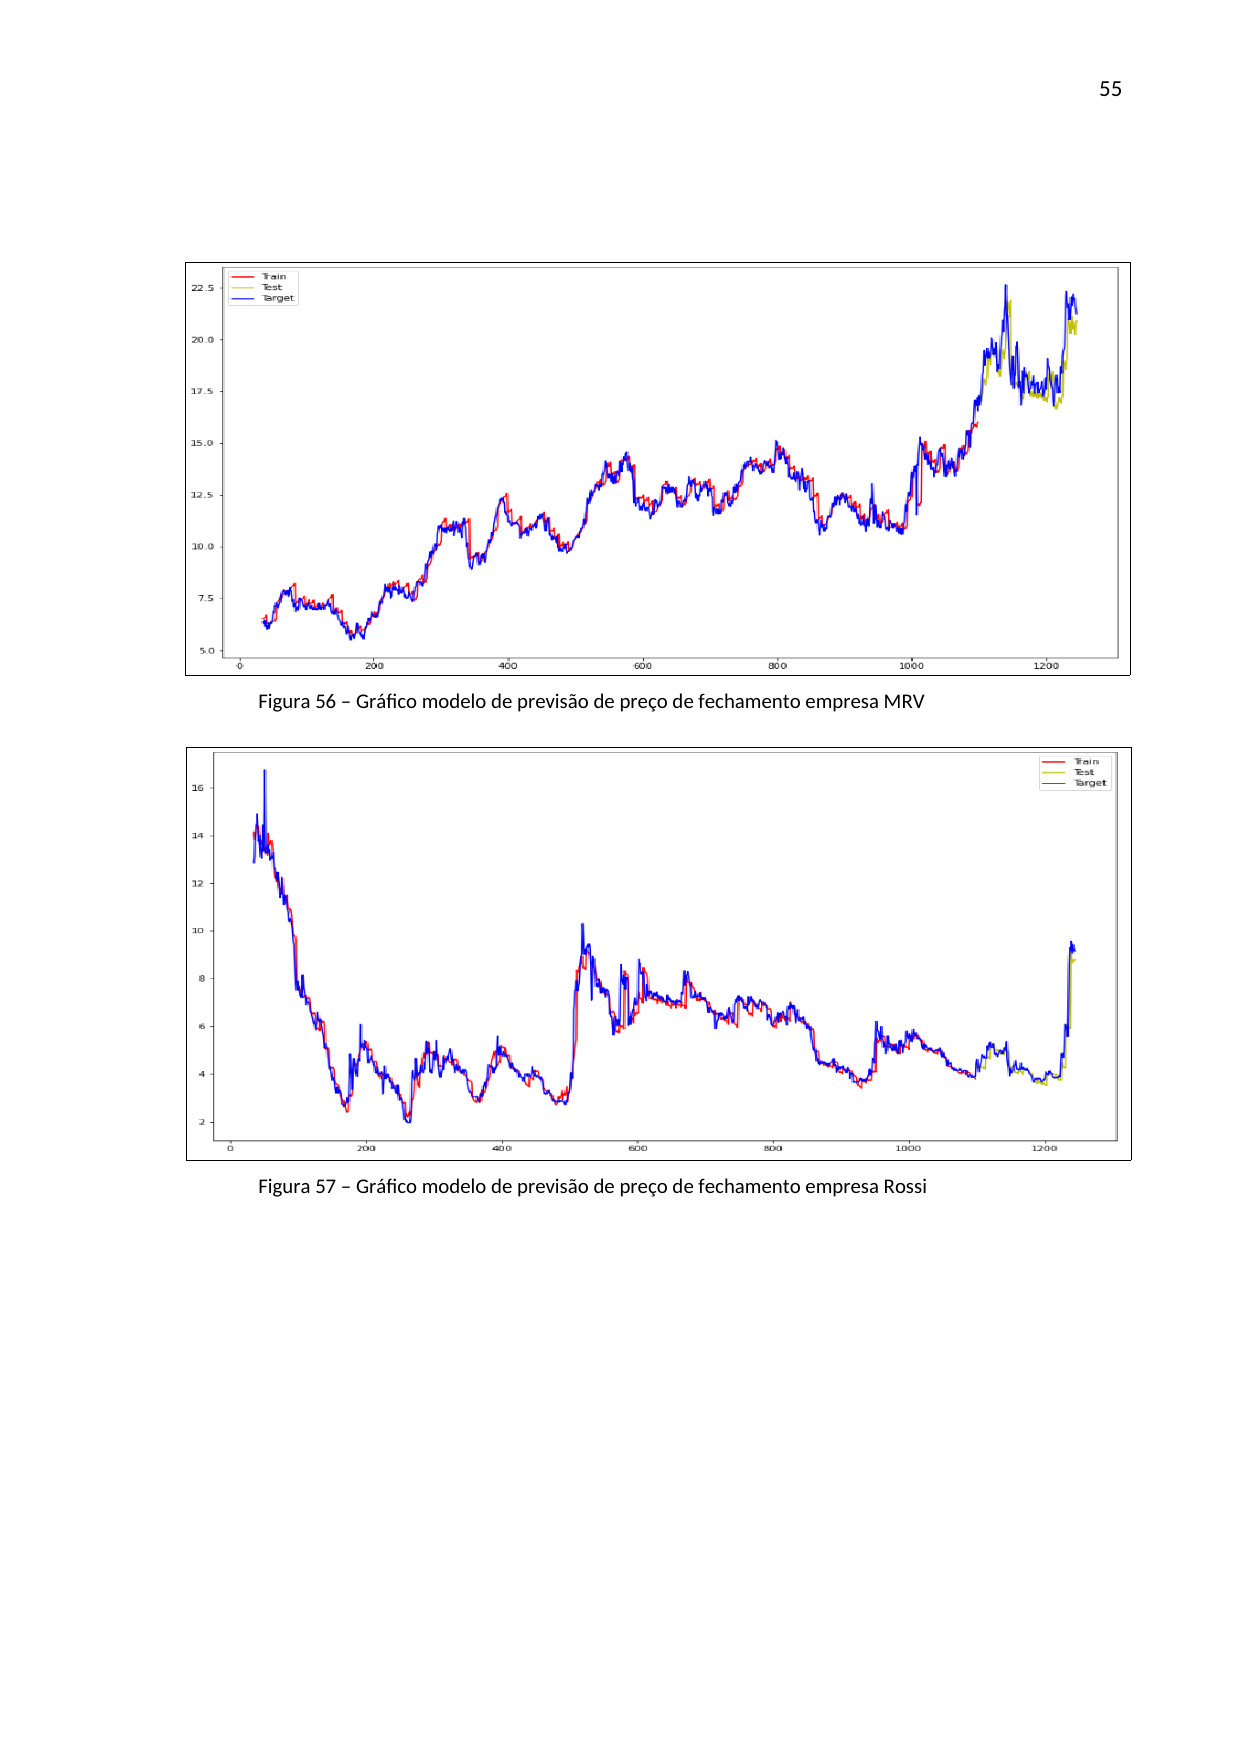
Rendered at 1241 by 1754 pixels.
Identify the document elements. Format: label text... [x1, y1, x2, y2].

picture [187, 265, 1127, 673]
picture [189, 750, 1128, 1158]
text [186, 263, 1130, 675]
text Figura 57 – Gráfico modelo de previsão de preço de fechamento empresa Rossi [177, 747, 1122, 1198]
text [187, 748, 1131, 1160]
text Figura 56 – Gráfico modelo de previsão de preço de fechamento empresa MRV [177, 241, 1122, 713]
